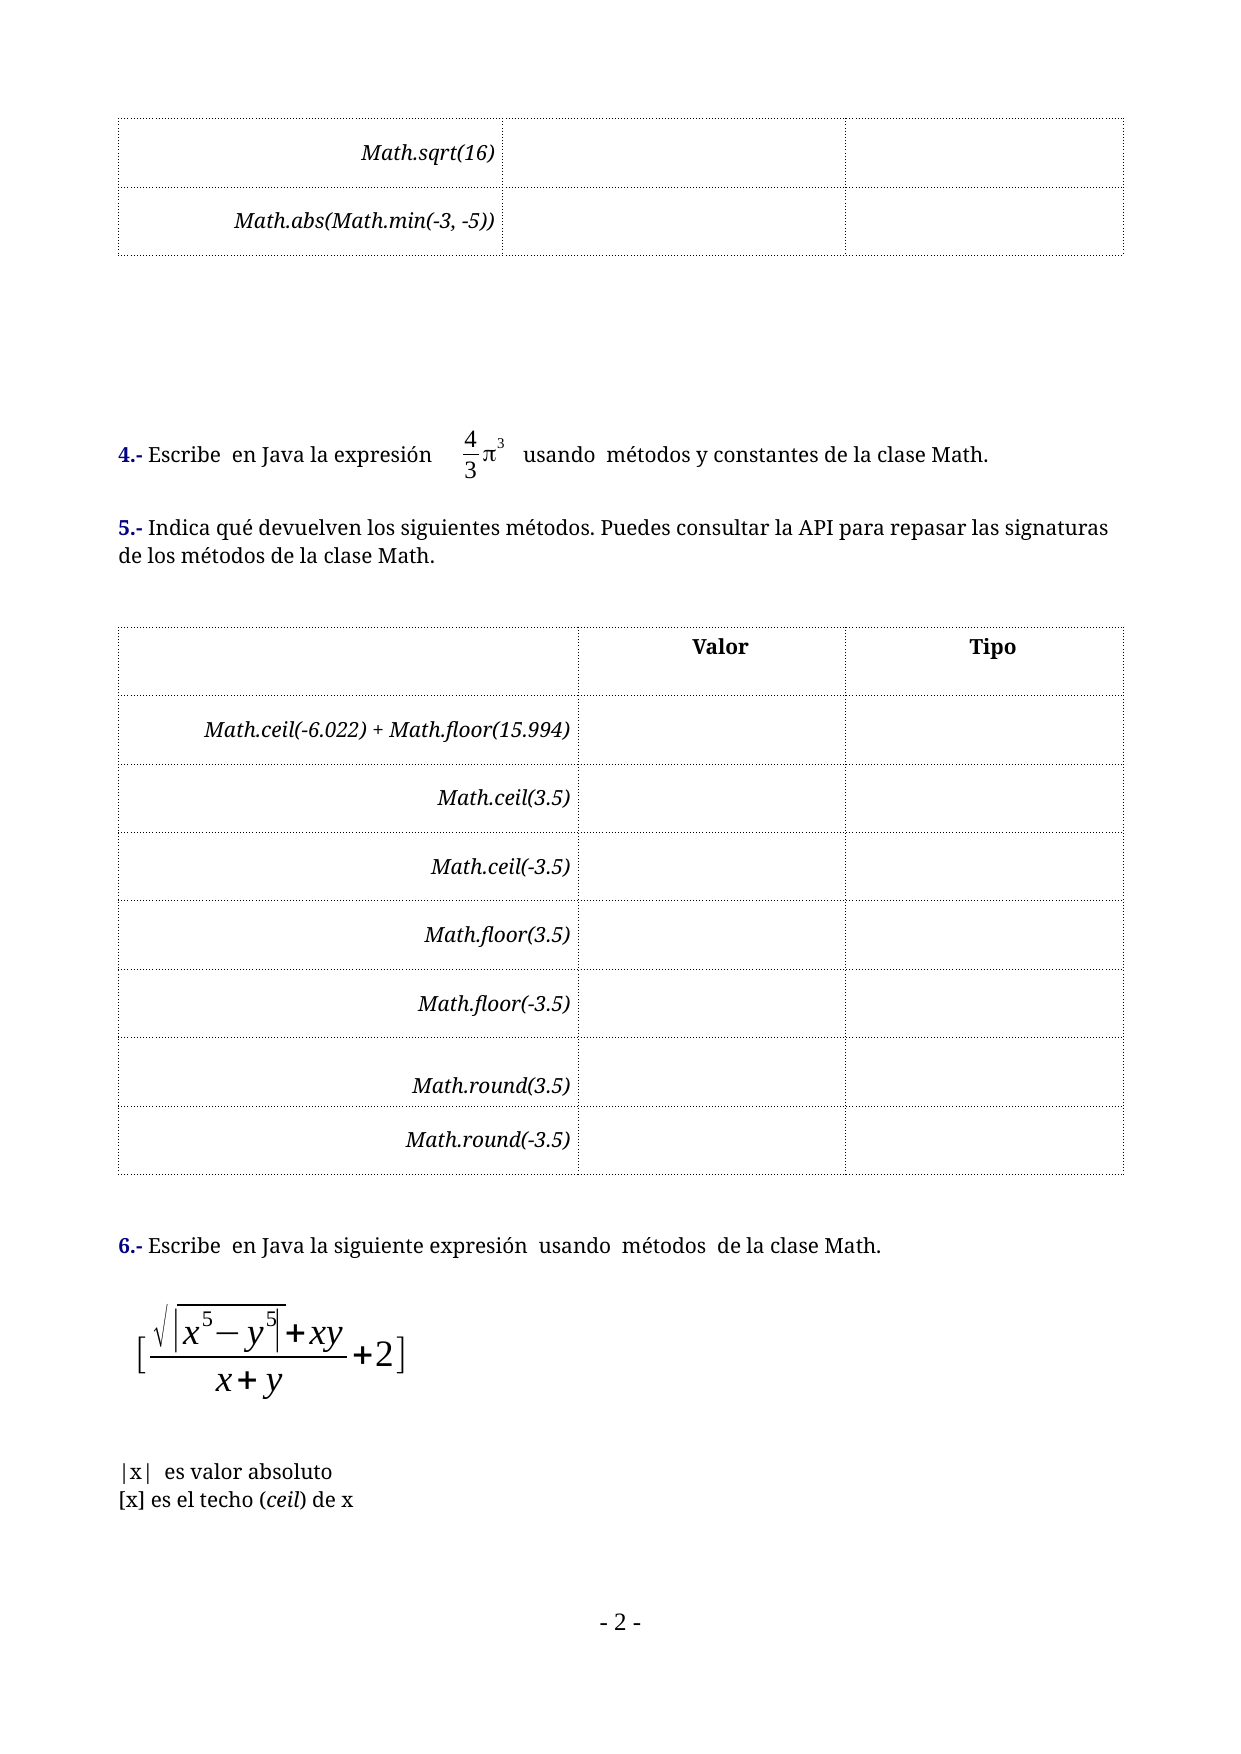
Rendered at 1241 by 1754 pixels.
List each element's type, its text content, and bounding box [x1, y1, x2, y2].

table_cell [578, 695, 845, 763]
table_cell [845, 695, 1123, 763]
table_cell [503, 118, 845, 187]
table_cell [503, 187, 845, 255]
table_cell [845, 900, 1123, 969]
table_cell Math.floor(-3.5) [118, 969, 578, 1037]
text 5.- Indica qué devuelven los siguientes métodos. Puedes consultar la API para repasar las signaturas de los métodos de la clase Math. [118, 513, 1122, 570]
table_cell [578, 764, 845, 832]
table_cell [578, 900, 845, 969]
table_cell Math.ceil(-3.5) [118, 832, 578, 900]
table_cell Math.abs(Math.min(-3, -5)) [118, 187, 502, 255]
table_cell [845, 1037, 1123, 1106]
table_cell [845, 764, 1123, 832]
table_header Tipo [845, 627, 1123, 695]
text 6.- Escribe en Java la siguiente expresión usando métodos de la clase Math. [118, 1232, 1122, 1260]
table_cell [578, 1037, 845, 1106]
table_cell Math.round(3.5) [118, 1037, 578, 1106]
table_cell [845, 118, 1123, 187]
table_cell [845, 832, 1123, 900]
table_cell [845, 969, 1123, 1037]
table_header Valor [578, 627, 845, 695]
table_cell [578, 1106, 845, 1174]
table_cell Math.floor(3.5) [118, 900, 578, 969]
table_header [118, 627, 578, 695]
table_cell [845, 1106, 1123, 1174]
table_cell [578, 832, 845, 900]
table_cell Math.sqrt(16) [118, 118, 502, 187]
table_cell [845, 187, 1123, 255]
text 4.- Escribe en Java la expresión usando métodos y constantes de la clase Math. [118, 425, 1122, 484]
table_cell Math.ceil(3.5) [118, 764, 578, 832]
table_cell [578, 969, 845, 1037]
text [x] es el techo (ceil) de x [118, 1486, 1122, 1514]
text |x| es valor absoluto [118, 1457, 1122, 1486]
table_cell Math.ceil(-6.022) + Math.floor(15.994) [118, 695, 578, 763]
table_cell Math.round(-3.5) [118, 1106, 578, 1174]
